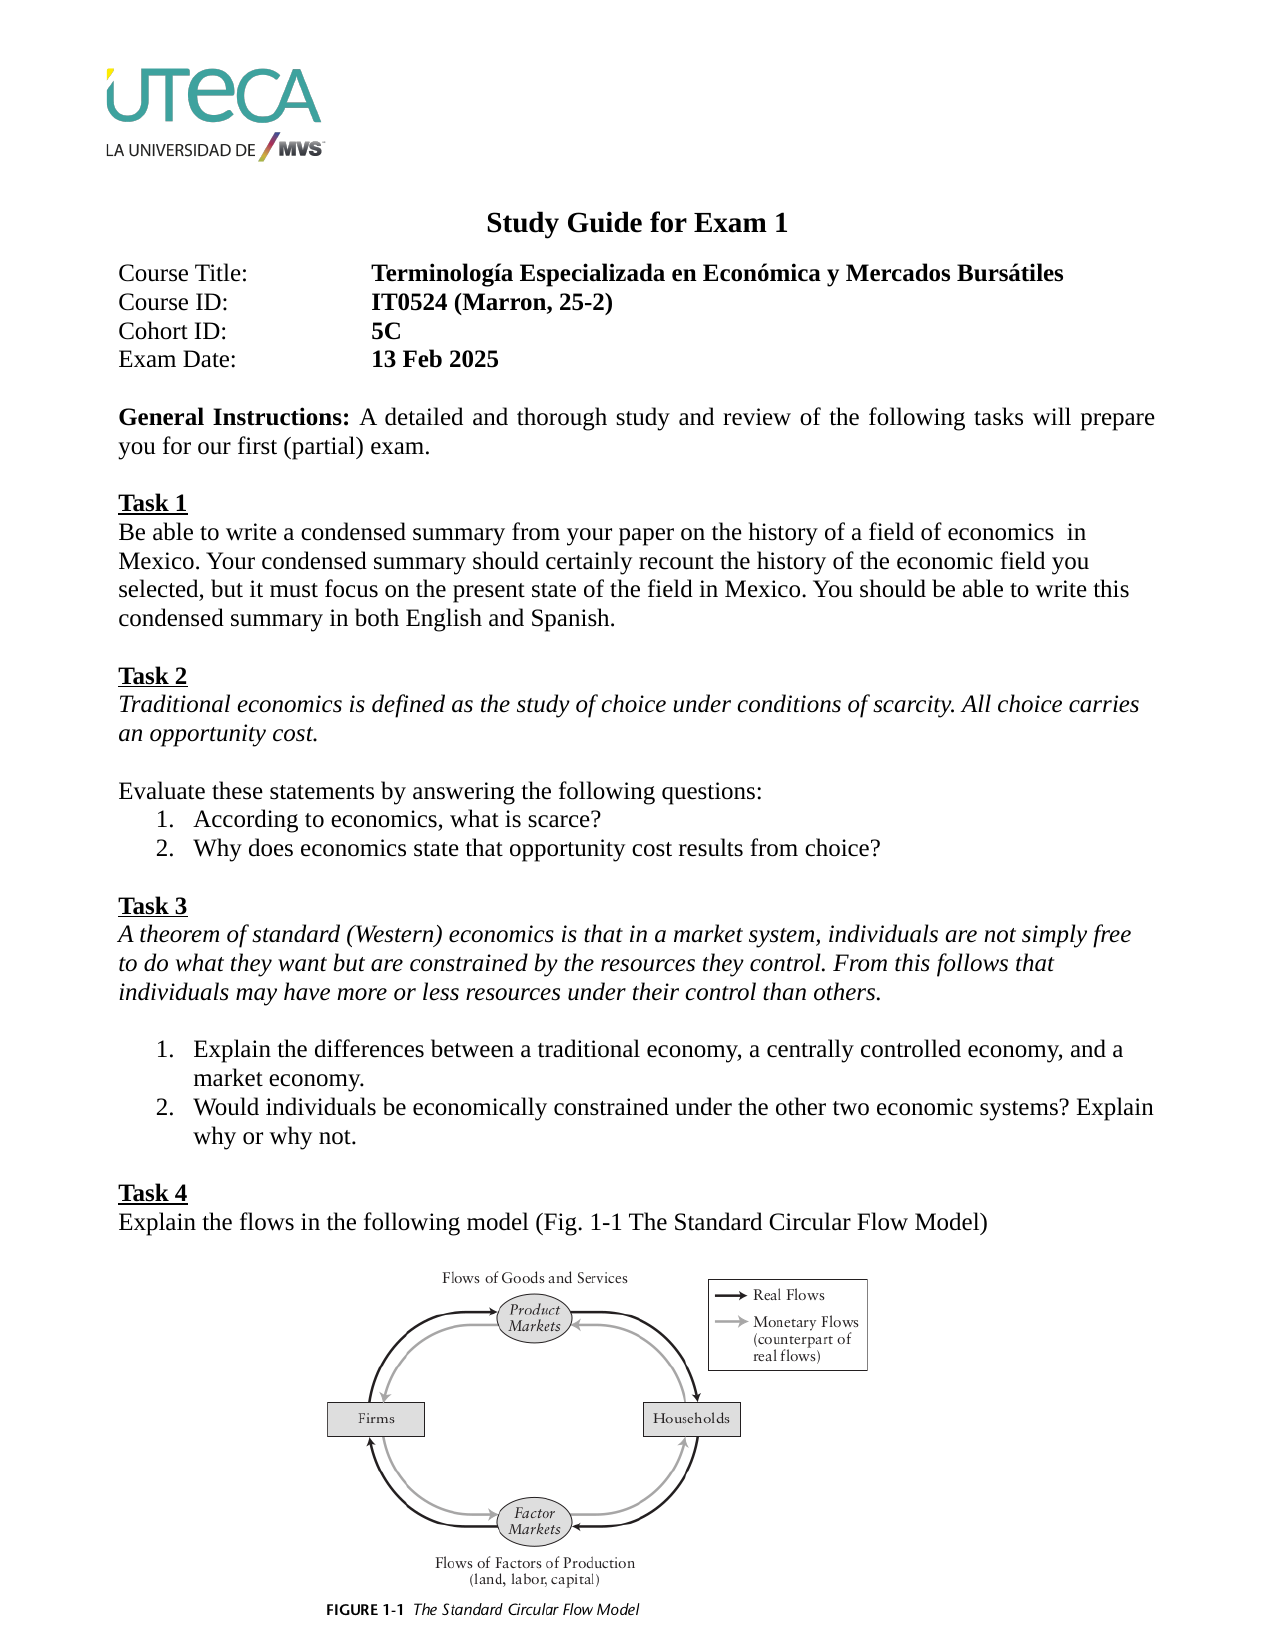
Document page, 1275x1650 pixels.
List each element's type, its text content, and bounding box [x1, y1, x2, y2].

text Task 4 [118, 1178, 1157, 1207]
table_header Terminología Especializada en Económica y Mercados Bursátiles [371, 258, 1157, 287]
table_cell Cohort ID: [118, 316, 371, 344]
text Explain the flows in the following model (Fig. 1-1 The Standard Circular Flow Model) [118, 1207, 1157, 1236]
table_cell 5C [371, 316, 1157, 344]
text A theorem of standard (Western) economics is that in a market system, individuals are not simply free to do what they want but are constrained by the resources they control. From this follows that individuals may have more or less resources under their control than others. [118, 919, 1157, 1006]
text General Instructions: A detailed and thorough study and review of the following tasks will prepare you for our first (partial) exam. [118, 402, 1157, 459]
table_cell Exam Date: [118, 345, 371, 373]
list Would individuals be economically constrained under the other two economic systems? Explain why or why not. [156, 1092, 1157, 1149]
text Traditional economics is defined as the study of choice under conditions of scarcity. All choice carries an opportunity cost. [118, 689, 1157, 747]
table_header Course Title: [118, 258, 371, 287]
table_cell Course ID: [118, 287, 371, 316]
text Task 2 [118, 661, 1157, 689]
table_cell 13 Feb 2025 [371, 345, 1157, 373]
text Task 1 [118, 488, 1157, 517]
picture [104, 64, 328, 166]
list Explain the differences between a traditional economy, a centrally controlled economy, and a market economy. [156, 1034, 1157, 1092]
list Why does economics state that opportunity cost results from choice? [156, 833, 1157, 862]
text Study Guide for Exam 1 [118, 205, 1157, 239]
text Task 3 [118, 891, 1157, 919]
text Evaluate these statements by answering the following questions: [118, 776, 1157, 804]
table_cell IT0524 (Marron, 25-2) [371, 287, 1157, 316]
text Be able to write a condensed summary from your paper on the history of a field of economics in Mexico. Your condensed summary should certainly recount the history of the economic field you selected, but it must focus on the present state of the field in Mexico. You should be able to write this condensed summary in both English and Spanish. [118, 517, 1157, 632]
list According to economics, what is scarce? [156, 804, 1157, 833]
picture [314, 1263, 872, 1629]
